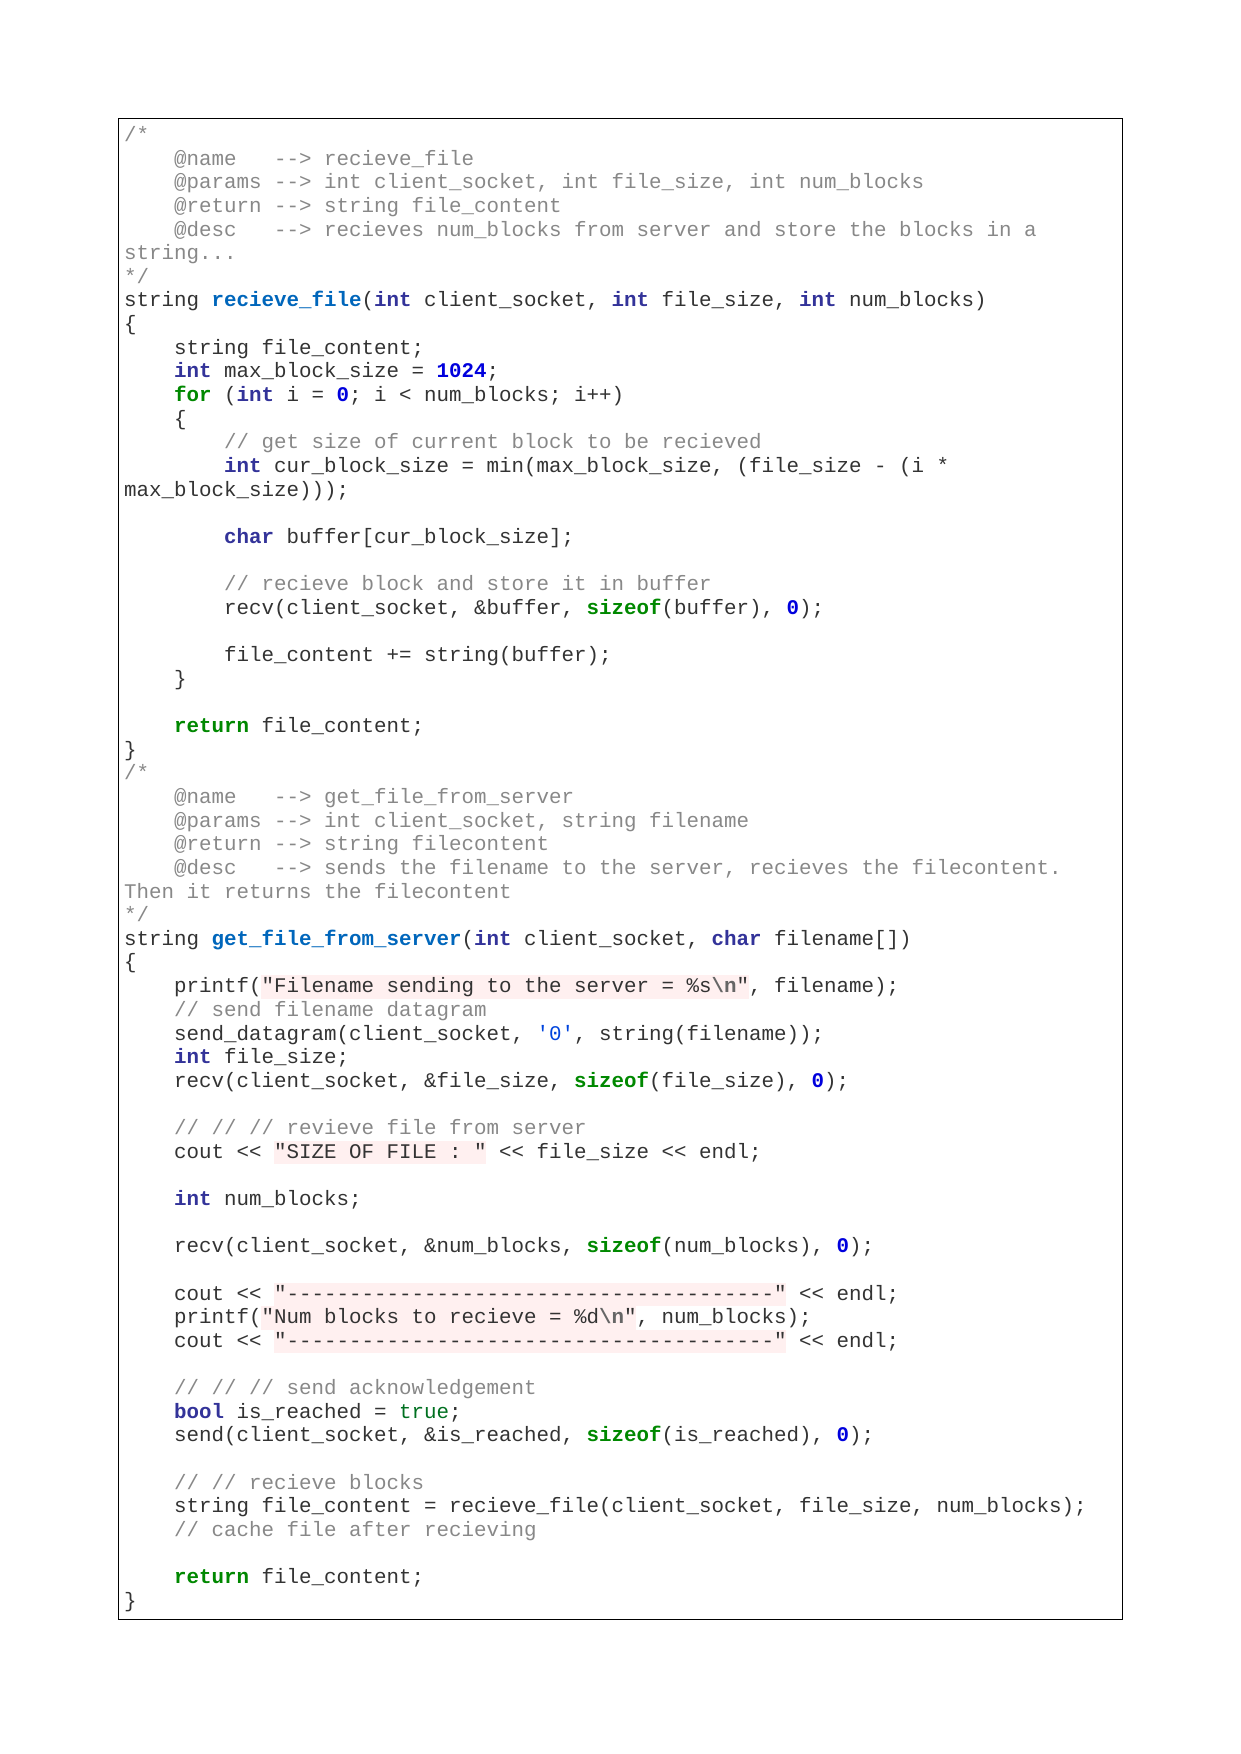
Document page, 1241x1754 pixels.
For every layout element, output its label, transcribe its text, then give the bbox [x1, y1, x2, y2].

table_header /* @name --> recieve_file @params --> int client_socket, int file_size, int num_blocks @return --> string file_content @desc --> recieves num_blocks from server and store the blocks in a string... */ string recieve_file(int client_socket, int file_size, int num_blocks) { string file_content; int max_block_size = 1024; for (int i = 0; i < num_blocks; i++) { // get size of current block to be recieved int cur_block_size = min(max_block_size, (file_size - (i * max_block_size))); char buffer[cur_block_size]; // recieve block and store it in buffer recv(client_socket, &buffer, sizeof(buffer), 0); file_content += string(buffer); } return file_content; } /* @name --> get_file_from_server @params --> int client_socket, string filename @return --> string filecontent @desc --> sends the filename to the server, recieves the filecontent. Then it returns the filecontent */ string get_file_from_server(int client_socket, char filename[]) { printf("Filename sending to the server = %s\n", filename); // send filename datagram send_datagram(client_socket, '0', string(filename)); int file_size; recv(client_socket, &file_size, sizeof(file_size), 0); // // // revieve file from server cout << "SIZE OF FILE : " << file_size << endl; int num_blocks; recv(client_socket, &num_blocks, sizeof(num_blocks), 0); cout << "---------------------------------------" << endl; printf("Num blocks to recieve = %d\n", num_blocks); cout << "---------------------------------------" << endl; // // // send acknowledgement bool is_reached = true; send(client_socket, &is_reached, sizeof(is_reached), 0); // // recieve blocks string file_content = recieve_file(client_socket, file_size, num_blocks); // cache file after recieving return file_content; } [119, 119, 1122, 1619]
